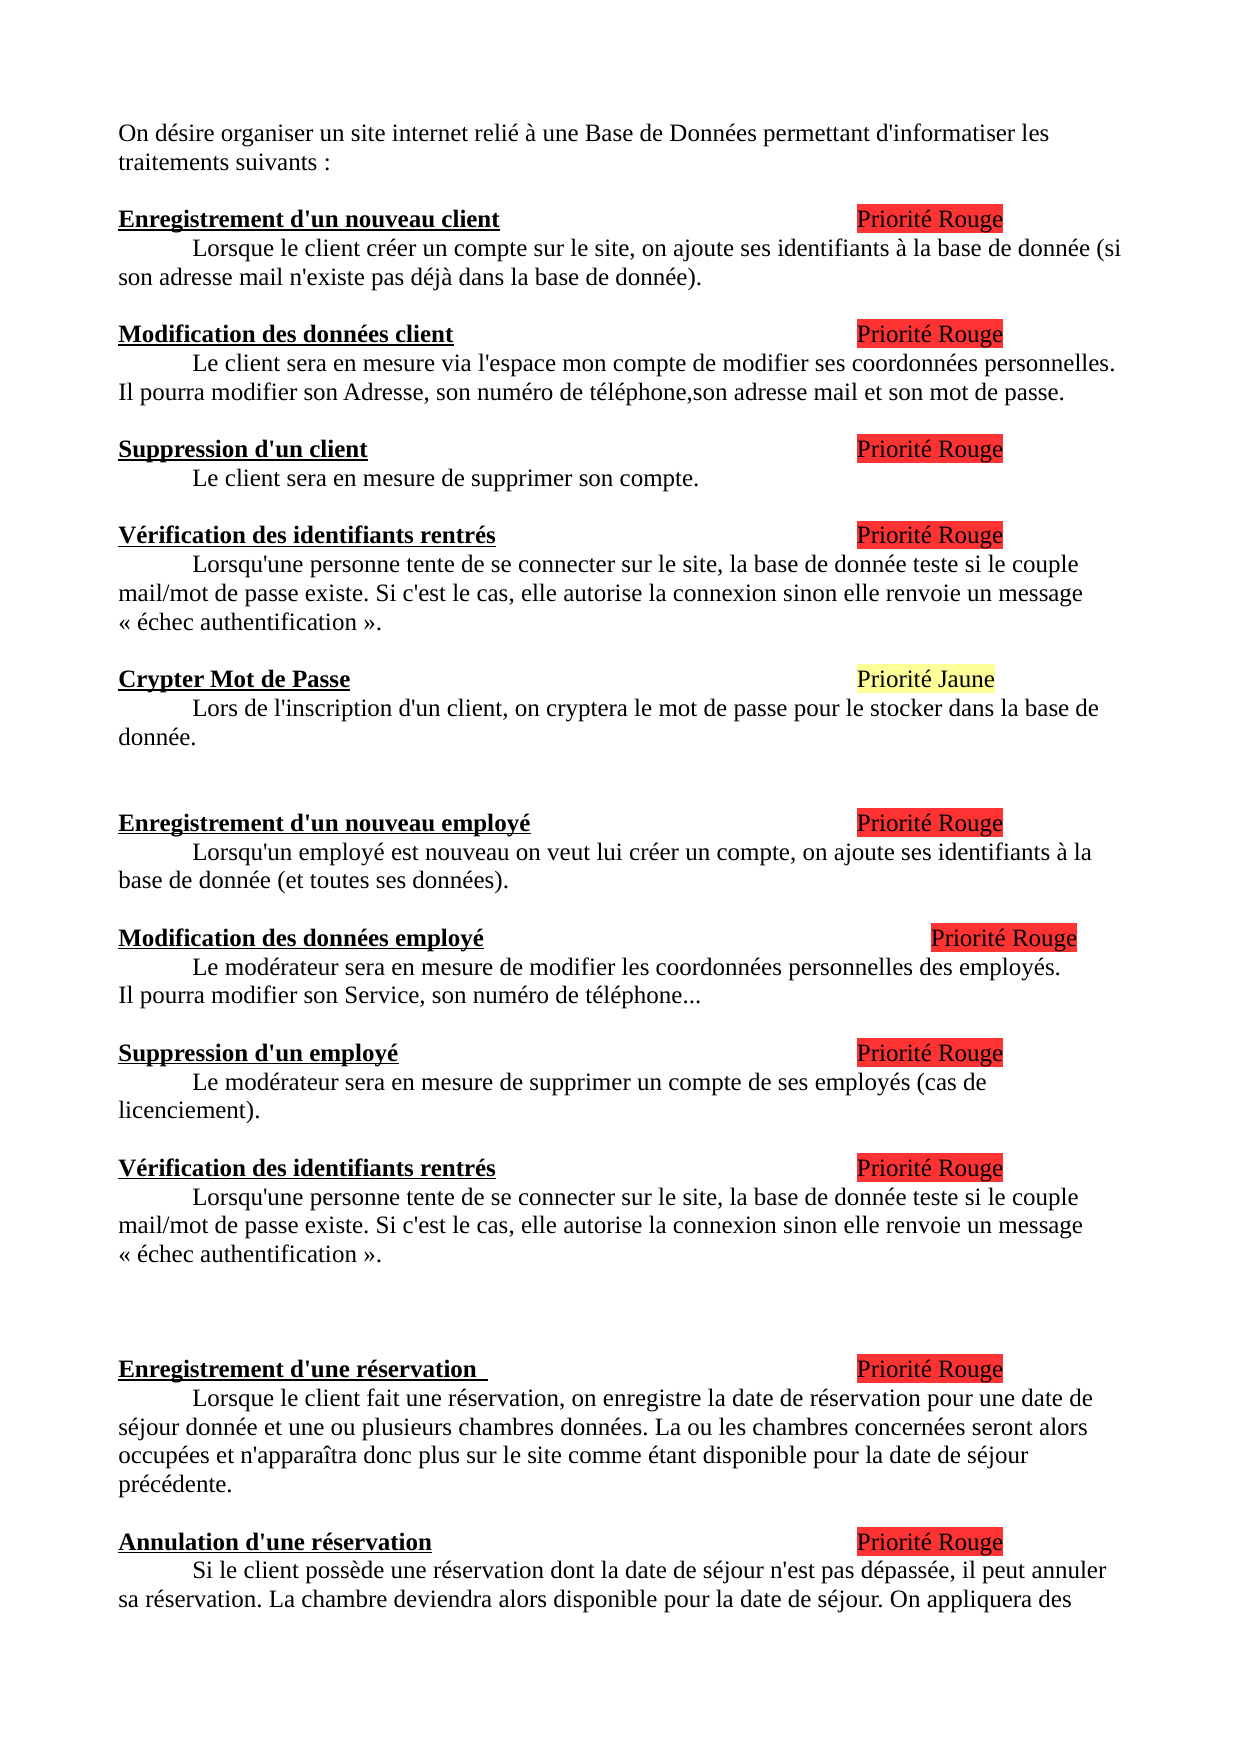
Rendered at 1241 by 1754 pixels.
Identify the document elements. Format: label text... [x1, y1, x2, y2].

text Si le client possède une réservation dont la date de séjour n'est pas dépassée, il peut annuler sa réservation. La chambre deviendra alors disponible pour la date de séjour. On appliquera des [118, 1556, 1122, 1613]
text Modification des données employé Priorité Rouge [118, 923, 1122, 952]
text Le modérateur sera en mesure de modifier les coordonnées personnelles des employés. [118, 952, 1122, 981]
text Suppression d'un client Priorité Rouge [118, 434, 1122, 463]
text Lorsqu'une personne tente de se connecter sur le site, la base de donnée teste si le couple mail/mot de passe existe. Si c'est le cas, elle autorise la connexion sinon elle renvoie un message « échec authentification ». [118, 549, 1122, 636]
text Vérification des identifiants rentrés Priorité Rouge [118, 1153, 1122, 1182]
text Modification des données client Priorité Rouge [118, 319, 1122, 348]
text Lorsque le client fait une réservation, on enregistre la date de réservation pour une date de séjour donnée et une ou plusieurs chambres données. La ou les chambres concernées seront alors occupées et n'apparaîtra donc plus sur le site comme étant disponible pour la date de séjour précédente. [118, 1383, 1122, 1498]
text Lorsqu'une personne tente de se connecter sur le site, la base de donnée teste si le couple mail/mot de passe existe. Si c'est le cas, elle autorise la connexion sinon elle renvoie un message « échec authentification ». [118, 1182, 1122, 1268]
text Le client sera en mesure via l'espace mon compte de modifier ses coordonnées personnelles. [118, 348, 1122, 377]
text Lorsque le client créer un compte sur le site, on ajoute ses identifiants à la base de donnée (si son adresse mail n'existe pas déjà dans la base de donnée). [118, 233, 1122, 291]
text Il pourra modifier son Service, son numéro de téléphone... [118, 981, 1122, 1009]
text Le modérateur sera en mesure de supprimer un compte de ses employés (cas de licenciement). [118, 1067, 1122, 1124]
text Enregistrement d'un nouveau client Priorité Rouge [118, 204, 1122, 233]
text Enregistrement d'une réservation Priorité Rouge [118, 1354, 1122, 1383]
text Suppression d'un employé Priorité Rouge [118, 1038, 1122, 1067]
text Annulation d'une réservation Priorité Rouge [118, 1527, 1122, 1556]
text Le client sera en mesure de supprimer son compte. [118, 463, 1122, 492]
text On désire organiser un site internet relié à une Base de Données permettant d'informatiser les traitements suivants : [118, 118, 1122, 176]
text Crypter Mot de Passe Priorité Jaune [118, 664, 1122, 693]
text Enregistrement d'un nouveau employé Priorité Rouge [118, 808, 1122, 837]
text Vérification des identifiants rentrés Priorité Rouge [118, 521, 1122, 549]
text Lors de l'inscription d'un client, on cryptera le mot de passe pour le stocker dans la base de donnée. [118, 693, 1122, 751]
text Il pourra modifier son Adresse, son numéro de téléphone,son adresse mail et son mot de passe. [118, 377, 1122, 406]
text Lorsqu'un employé est nouveau on veut lui créer un compte, on ajoute ses identifiants à la base de donnée (et toutes ses données). [118, 837, 1122, 894]
